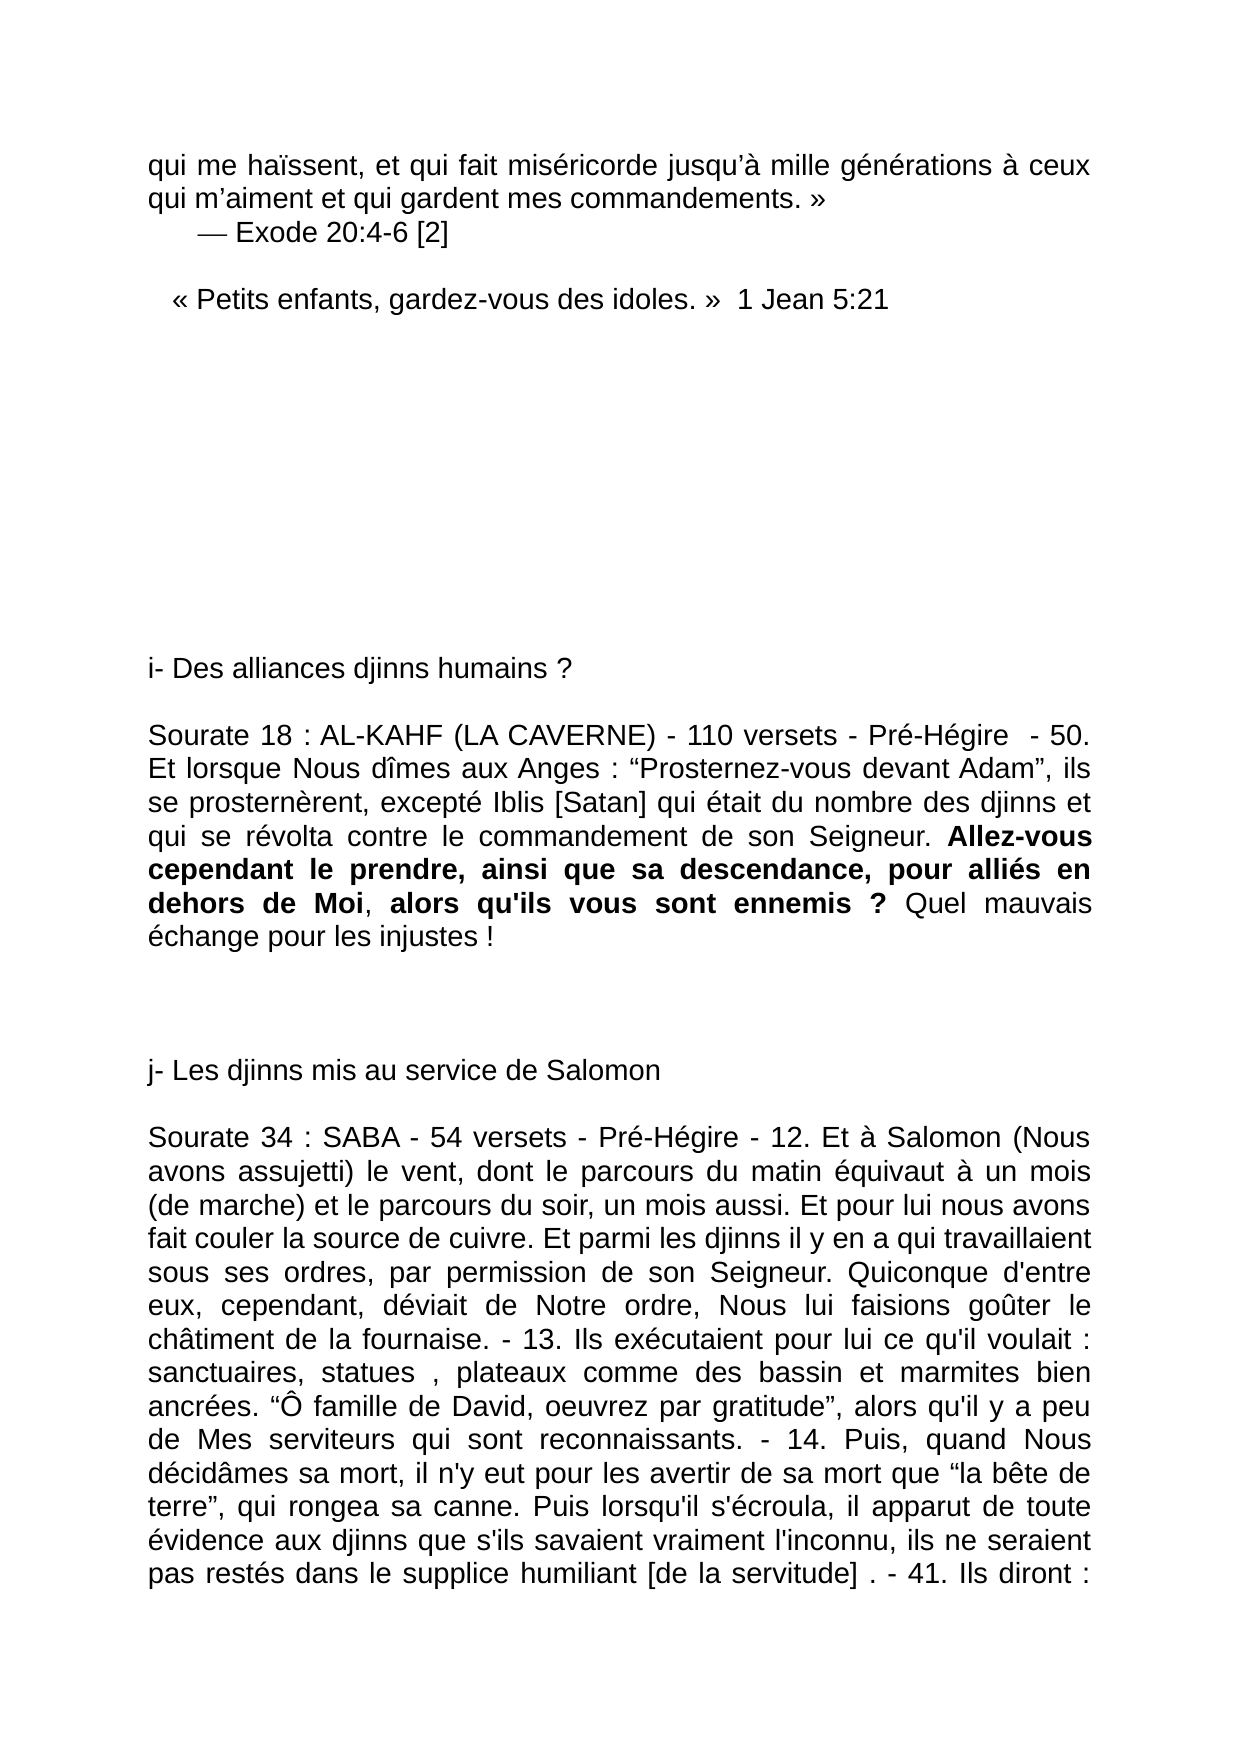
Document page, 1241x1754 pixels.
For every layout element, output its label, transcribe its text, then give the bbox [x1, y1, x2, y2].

text Sourate 34 : SABA - 54 versets - Pré-Hégire - 12. Et à Salomon (Nous avons assujetti) le vent, dont le parcours du matin équivaut à un mois (de marche) et le parcours du soir, un mois aussi. Et pour lui nous avons fait couler la source de cuivre. Et parmi les djinns il y en a qui travaillaient sous ses ordres, par permission de son Seigneur. Quiconque d'entre eux, cependant, déviait de Notre ordre, Nous lui faisions goûter le châtiment de la fournaise. - 13. Ils exécutaient pour lui ce qu'il voulait : sanctuaires, statues , plateaux comme des bassin et marmites bien ancrées. “Ô famille de David, oeuvrez par gratitude”, alors qu'il y a peu de Mes serviteurs qui sont reconnaissants. - 14. Puis, quand Nous décidâmes sa mort, il n'y eut pour les avertir de sa mort que “la bête de terre”, qui rongea sa canne. Puis lorsqu'il s'écroula, il apparut de toute évidence aux djinns que s'ils savaient vraiment l'inconnu, ils ne seraient pas restés dans le supplice humiliant [de la servitude] . - 41. Ils diront : [148, 1120, 1093, 1590]
text i- Des alliances djinns humains ? [148, 651, 1093, 684]
list Exode 20:4-6 [2] [198, 215, 1093, 248]
text j- Les djinns mis au service de Salomon [148, 1053, 1093, 1087]
text qui me haïssent, et qui fait miséricorde jusqu’à mille générations à ceux qui m’aiment et qui gardent mes commandements. » [148, 148, 1093, 215]
text « Petits enfants, gardez-vous des idoles. » 1 Jean 5:21 [148, 282, 1093, 315]
text Sourate 18 : AL-KAHF (LA CAVERNE) - 110 versets - Pré-Hégire - 50. Et lorsque Nous dîmes aux Anges : “Prosternez-vous devant Adam”, ils se prosternèrent, excepté Iblis [Satan] qui était du nombre des djinns et qui se révolta contre le commandement de son Seigneur. Allez-vous cependant le prendre, ainsi que sa descendance, pour alliés en dehors de Moi, alors qu'ils vous sont ennemis ? Quel mauvais échange pour les injustes ! [148, 718, 1093, 953]
